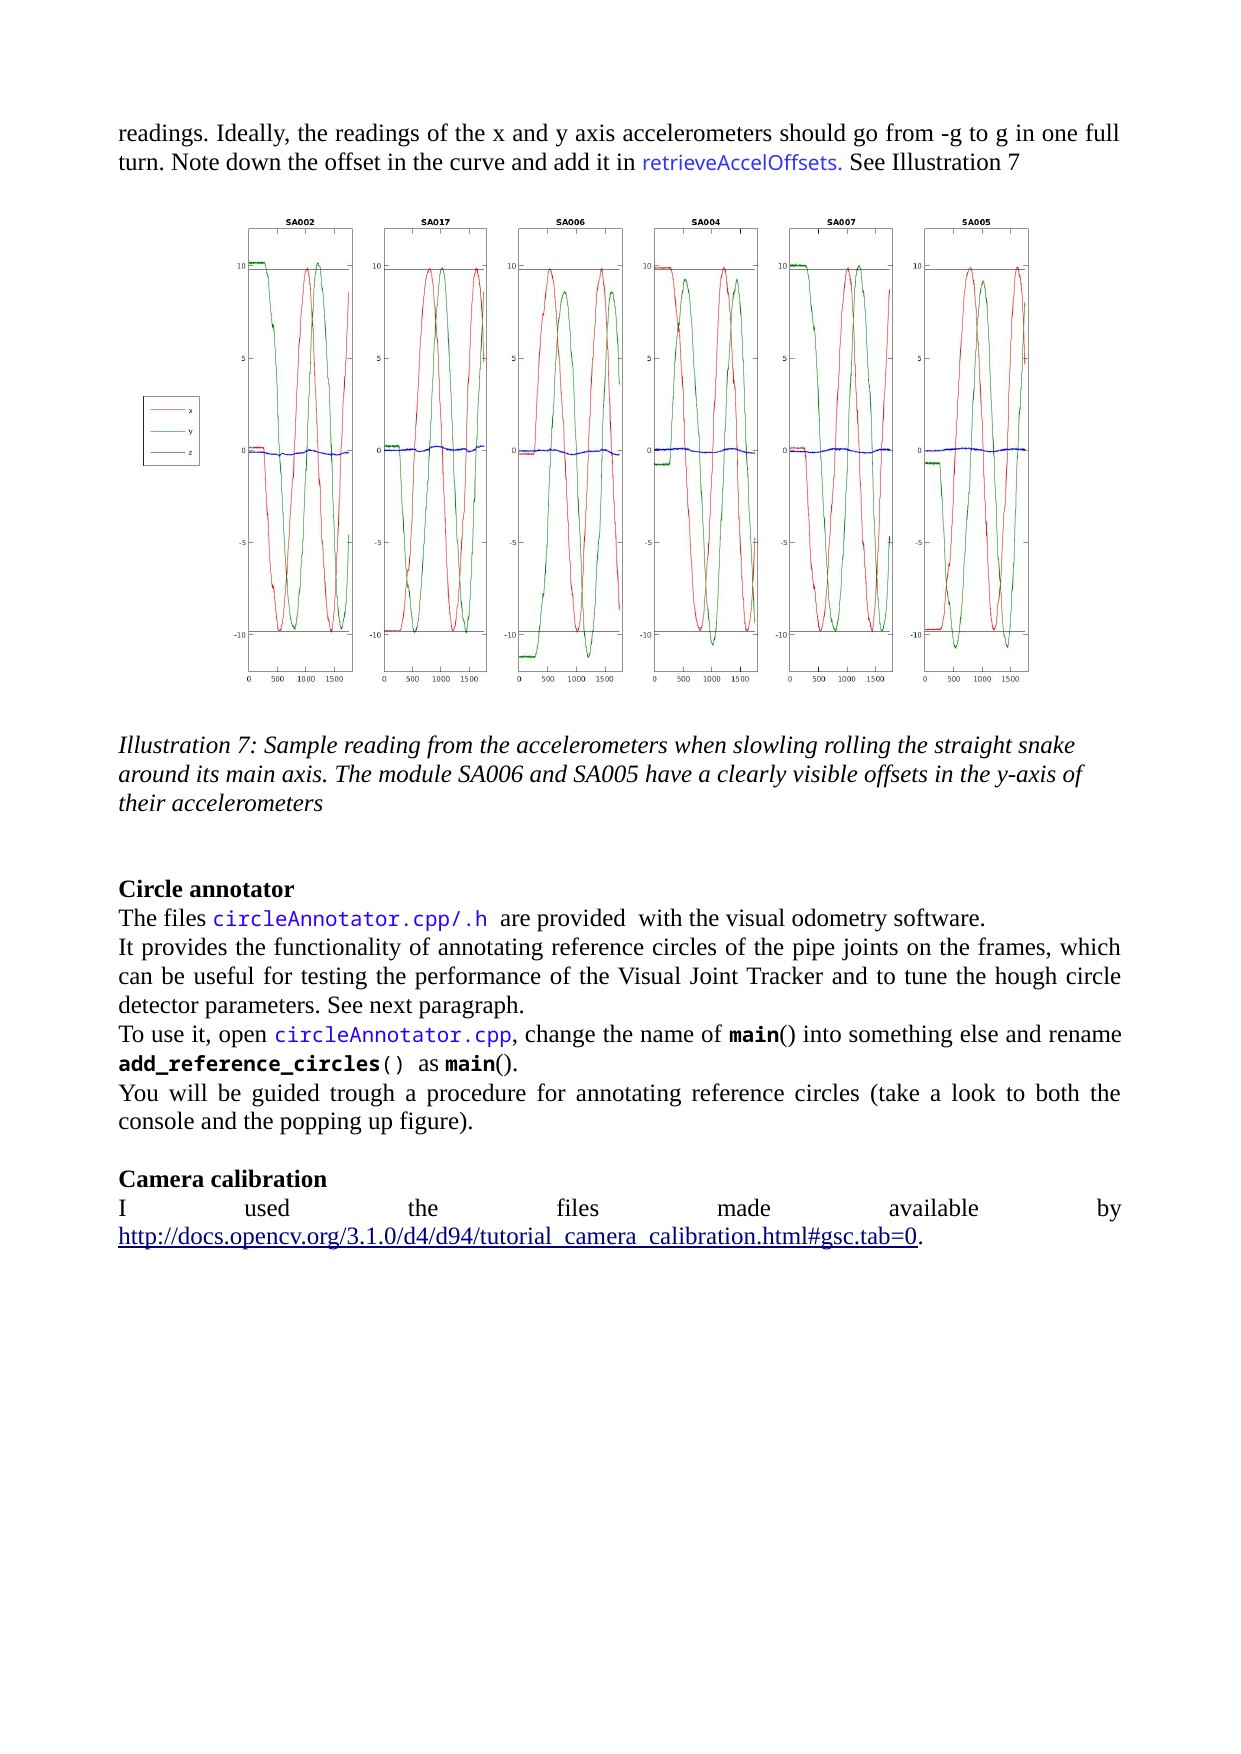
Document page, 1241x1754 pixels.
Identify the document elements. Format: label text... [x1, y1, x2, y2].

picture [118, 188, 1123, 731]
text It provides the functionality of annotating reference circles of the pipe joints on the frames, which can be useful for testing the performance of the Visual Joint Tracker and to tune the hough circle detector parameters. See next paragraph. [118, 932, 1122, 1019]
text You will be guided trough a procedure for annotating reference circles (take a look to both the console and the popping up figure). [118, 1078, 1122, 1135]
text Camera calibration [118, 1164, 1122, 1193]
text To use it, open circleAnnotator.cpp, change the name of main() into something else and rename add_reference_circles() as main(). [118, 1019, 1122, 1078]
text The files circleAnnotator.cpp/.h are provided with the visual odometry software. [118, 903, 1122, 932]
text Illustration 7: Sample reading from the accelerometers when slowling rolling the straight snake around its main axis. The module SA006 and SA005 have a clearly visible offsets in the y-axis of their accelerometers [118, 731, 1122, 817]
text readings. Ideally, the readings of the x and y axis accelerometers should go from -g to g in one full turn. Note down the offset in the curve and add it in retrieveAccelOffsets. See Illustration 7 [118, 118, 1122, 176]
text Circle annotator [118, 874, 1122, 903]
text I used the files made available by http://docs.opencv.org/3.1.0/d4/d94/tutorial_camera_calibration.html#gsc.tab=0. [118, 1193, 1122, 1250]
